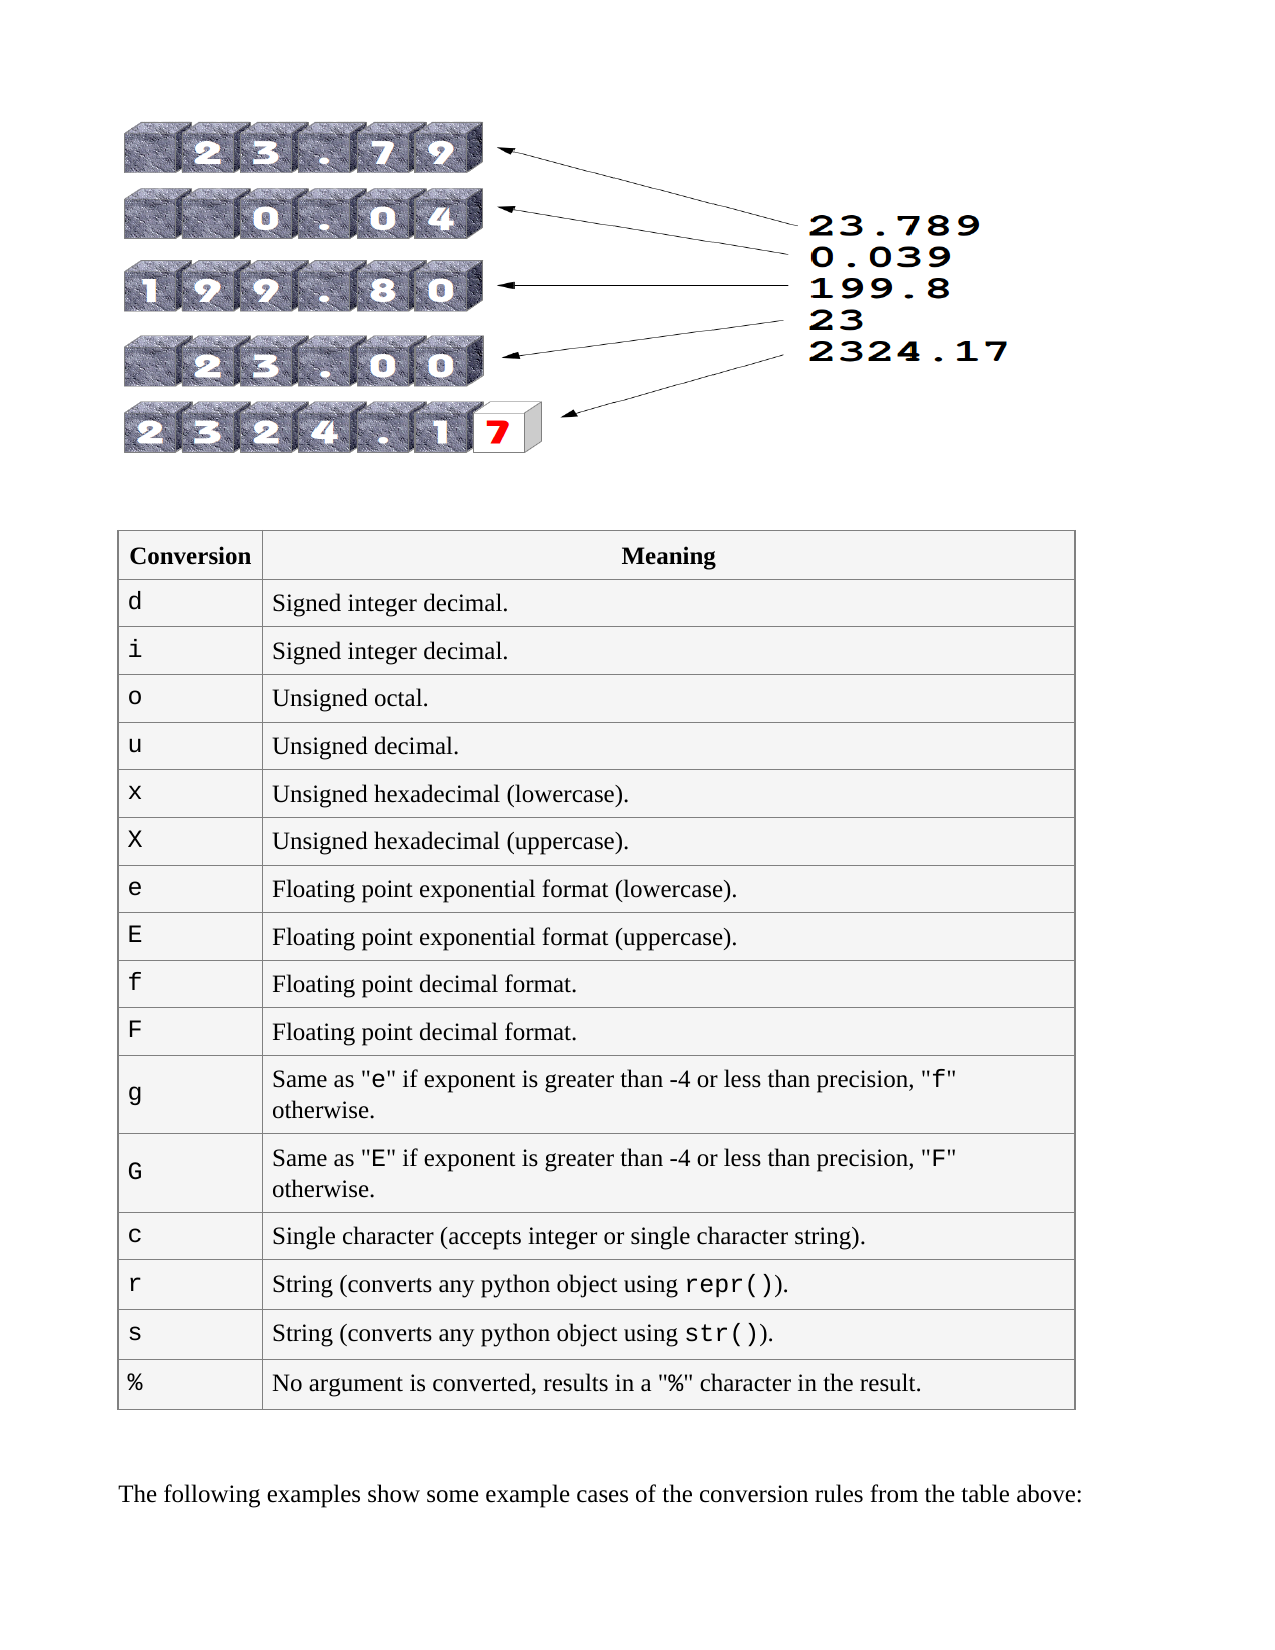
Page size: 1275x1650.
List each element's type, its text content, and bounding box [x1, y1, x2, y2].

table_cell E [119, 913, 262, 960]
table_cell r [119, 1260, 262, 1309]
table_cell % [119, 1360, 262, 1408]
table_cell Same as "E" if exponent is greater than -4 or less than precision, "F" otherwise. [263, 1134, 1074, 1212]
table_header Conversion [119, 531, 262, 579]
table_cell Single character (accepts integer or single character string). [263, 1213, 1074, 1259]
text The following examples show some example cases of the conversion rules from the table above: [118, 1410, 1157, 1508]
table_cell Floating point exponential format (lowercase). [263, 866, 1074, 912]
table_cell F [119, 1008, 262, 1055]
table_cell Unsigned octal. [263, 675, 1074, 722]
text [118, 118, 1157, 460]
table_cell Unsigned decimal. [263, 723, 1074, 769]
table_cell i [119, 627, 262, 674]
table_cell Signed integer decimal. [263, 580, 1074, 626]
table_cell Same as "e" if exponent is greater than -4 or less than precision, "f" otherwise. [263, 1056, 1074, 1133]
table_cell c [119, 1213, 262, 1259]
table_cell Floating point exponential format (uppercase). [263, 913, 1074, 960]
table_cell Unsigned hexadecimal (uppercase). [263, 818, 1074, 864]
table_cell g [119, 1056, 262, 1133]
table_cell u [119, 723, 262, 769]
table_cell x [119, 770, 262, 817]
table_cell d [119, 580, 262, 626]
table_cell Floating point decimal format. [263, 1008, 1074, 1055]
table_cell G [119, 1134, 262, 1212]
table_cell s [119, 1310, 262, 1359]
table_cell String (converts any python object using str()). [263, 1310, 1074, 1359]
table_cell No argument is converted, results in a "%" character in the result. [263, 1360, 1074, 1408]
table_cell Floating point decimal format. [263, 961, 1074, 1007]
table_cell o [119, 675, 262, 722]
table_cell Unsigned hexadecimal (lowercase). [263, 770, 1074, 817]
table_cell f [119, 961, 262, 1007]
picture [118, 118, 1011, 455]
table_cell X [119, 818, 262, 864]
table_cell Signed integer decimal. [263, 627, 1074, 674]
table_cell String (converts any python object using repr()). [263, 1260, 1074, 1309]
table_cell e [119, 866, 262, 912]
table_header Meaning [263, 531, 1074, 579]
